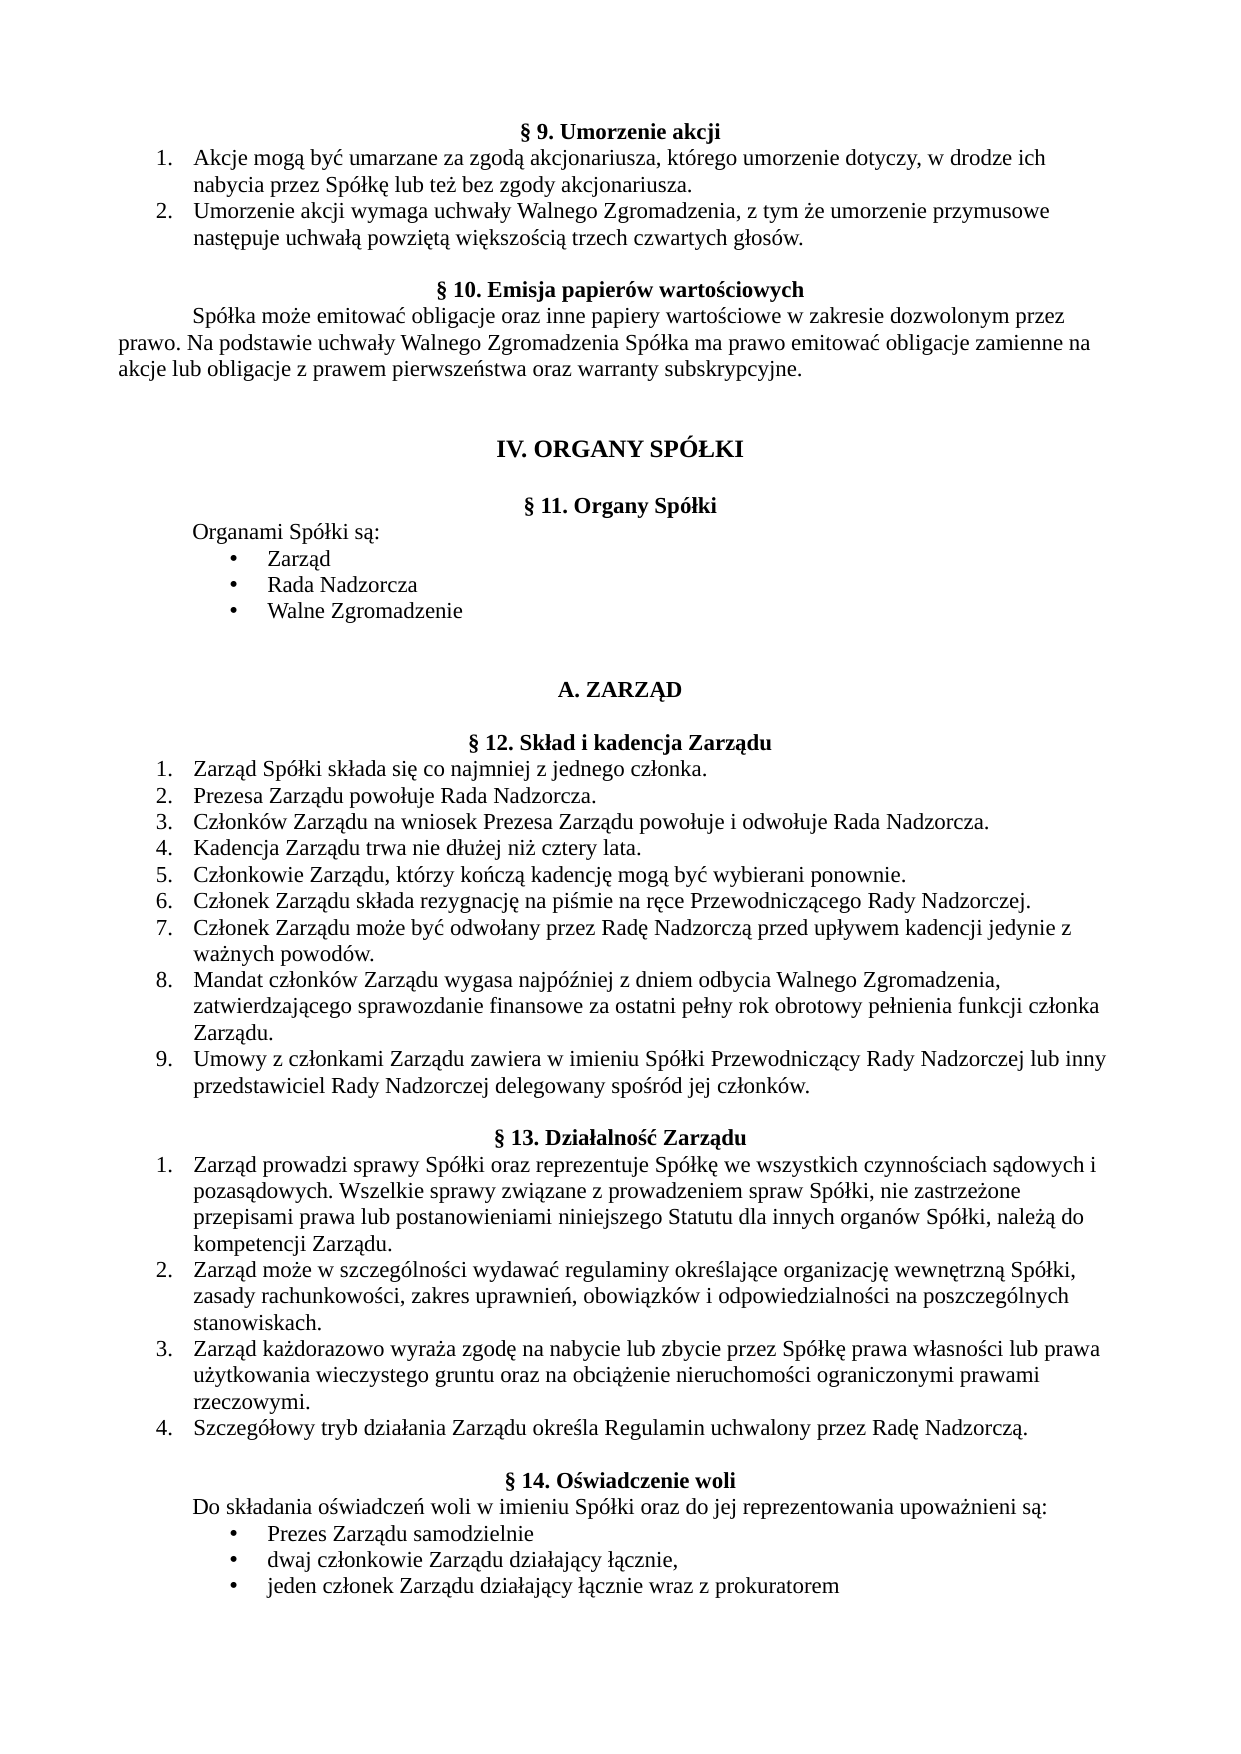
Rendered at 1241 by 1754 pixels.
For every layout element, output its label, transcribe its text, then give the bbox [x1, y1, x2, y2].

list jeden członek Zarządu działający łącznie wraz z prokuratorem [229, 1572, 1122, 1599]
list Zarząd każdorazowo wyraża zgodę na nabycie lub zbycie przez Spółkę prawa własności lub prawa użytkowania wieczystego gruntu oraz na obciążenie nieruchomości ograniczonymi prawami rzeczowymi. [156, 1335, 1122, 1414]
list Rada Nadzorcza [229, 571, 1122, 597]
list Członkowie Zarządu, którzy kończą kadencję mogą być wybierani ponownie. [156, 861, 1122, 887]
text § 11. Organy Spółki [118, 492, 1122, 518]
list Członek Zarządu może być odwołany przez Radę Nadzorczą przed upływem kadencji jedynie z ważnych powodów. [156, 913, 1122, 966]
list Umorzenie akcji wymaga uchwały Walnego Zgromadzenia, z tym że umorzenie przymusowe następuje uchwałą powziętą większością trzech czwartych głosów. [156, 197, 1122, 250]
text § 14. Oświadczenie woli [118, 1467, 1122, 1493]
list Szczegółowy tryb działania Zarządu określa Regulamin uchwalony przez Radę Nadzorczą. [156, 1414, 1122, 1441]
text IV. ORGANY SPÓŁKI [118, 434, 1122, 463]
text Do składania oświadczeń woli w imieniu Spółki oraz do jej reprezentowania upoważnieni są: [118, 1493, 1122, 1520]
list dwaj członkowie Zarządu działający łącznie, [229, 1546, 1122, 1572]
list Zarząd może w szczególności wydawać regulaminy określające organizację wewnętrzną Spółki, zasady rachunkowości, zakres uprawnień, obowiązków i odpowiedzialności na poszczególnych stanowiskach. [156, 1256, 1122, 1335]
list Zarząd [229, 544, 1122, 571]
text A. ZARZĄD [118, 676, 1122, 703]
list Mandat członków Zarządu wygasa najpóźniej z dniem odbycia Walnego Zgromadzenia, zatwierdzającego sprawozdanie finansowe za ostatni pełny rok obrotowy pełnienia funkcji członka Zarządu. [156, 966, 1122, 1045]
list Umowy z członkami Zarządu zawiera w imieniu Spółki Przewodniczący Rady Nadzorczej lub inny przedstawiciel Rady Nadzorczej delegowany spośród jej członków. [156, 1045, 1122, 1098]
list Prezes Zarządu samodzielnie [229, 1520, 1122, 1546]
list Członków Zarządu na wniosek Prezesa Zarządu powołuje i odwołuje Rada Nadzorcza. [156, 808, 1122, 834]
text Spółka może emitować obligacje oraz inne papiery wartościowe w zakresie dozwolonym przez prawo. Na podstawie uchwały Walnego Zgromadzenia Spółka ma prawo emitować obligacje zamienne na akcje lub obligacje z prawem pierwszeństwa oraz warranty subskrypcyjne. [118, 303, 1122, 382]
text § 13. Działalność Zarządu [118, 1124, 1122, 1151]
text § 10. Emisja papierów wartościowych [118, 276, 1122, 303]
list Zarząd prowadzi sprawy Spółki oraz reprezentuje Spółkę we wszystkich czynnościach sądowych i pozasądowych. Wszelkie sprawy związane z prowadzeniem spraw Spółki, nie zastrzeżone przepisami prawa lub postanowieniami niniejszego Statutu dla innych organów Spółki, należą do kompetencji Zarządu. [156, 1151, 1122, 1256]
text § 12. Skład i kadencja Zarządu [118, 729, 1122, 755]
list Prezesa Zarządu powołuje Rada Nadzorcza. [156, 782, 1122, 808]
text Organami Spółki są: [118, 518, 1122, 544]
list Zarząd Spółki składa się co najmniej z jednego członka. [156, 755, 1122, 782]
list Walne Zgromadzenie [229, 597, 1122, 624]
list Akcje mogą być umarzane za zgodą akcjonariusza, którego umorzenie dotyczy, w drodze ich nabycia przez Spółkę lub też bez zgody akcjonariusza. [156, 144, 1122, 197]
list Kadencja Zarządu trwa nie dłużej niż cztery lata. [156, 834, 1122, 861]
text § 9. Umorzenie akcji [118, 118, 1122, 144]
list Członek Zarządu składa rezygnację na piśmie na ręce Przewodniczącego Rady Nadzorczej. [156, 887, 1122, 913]
